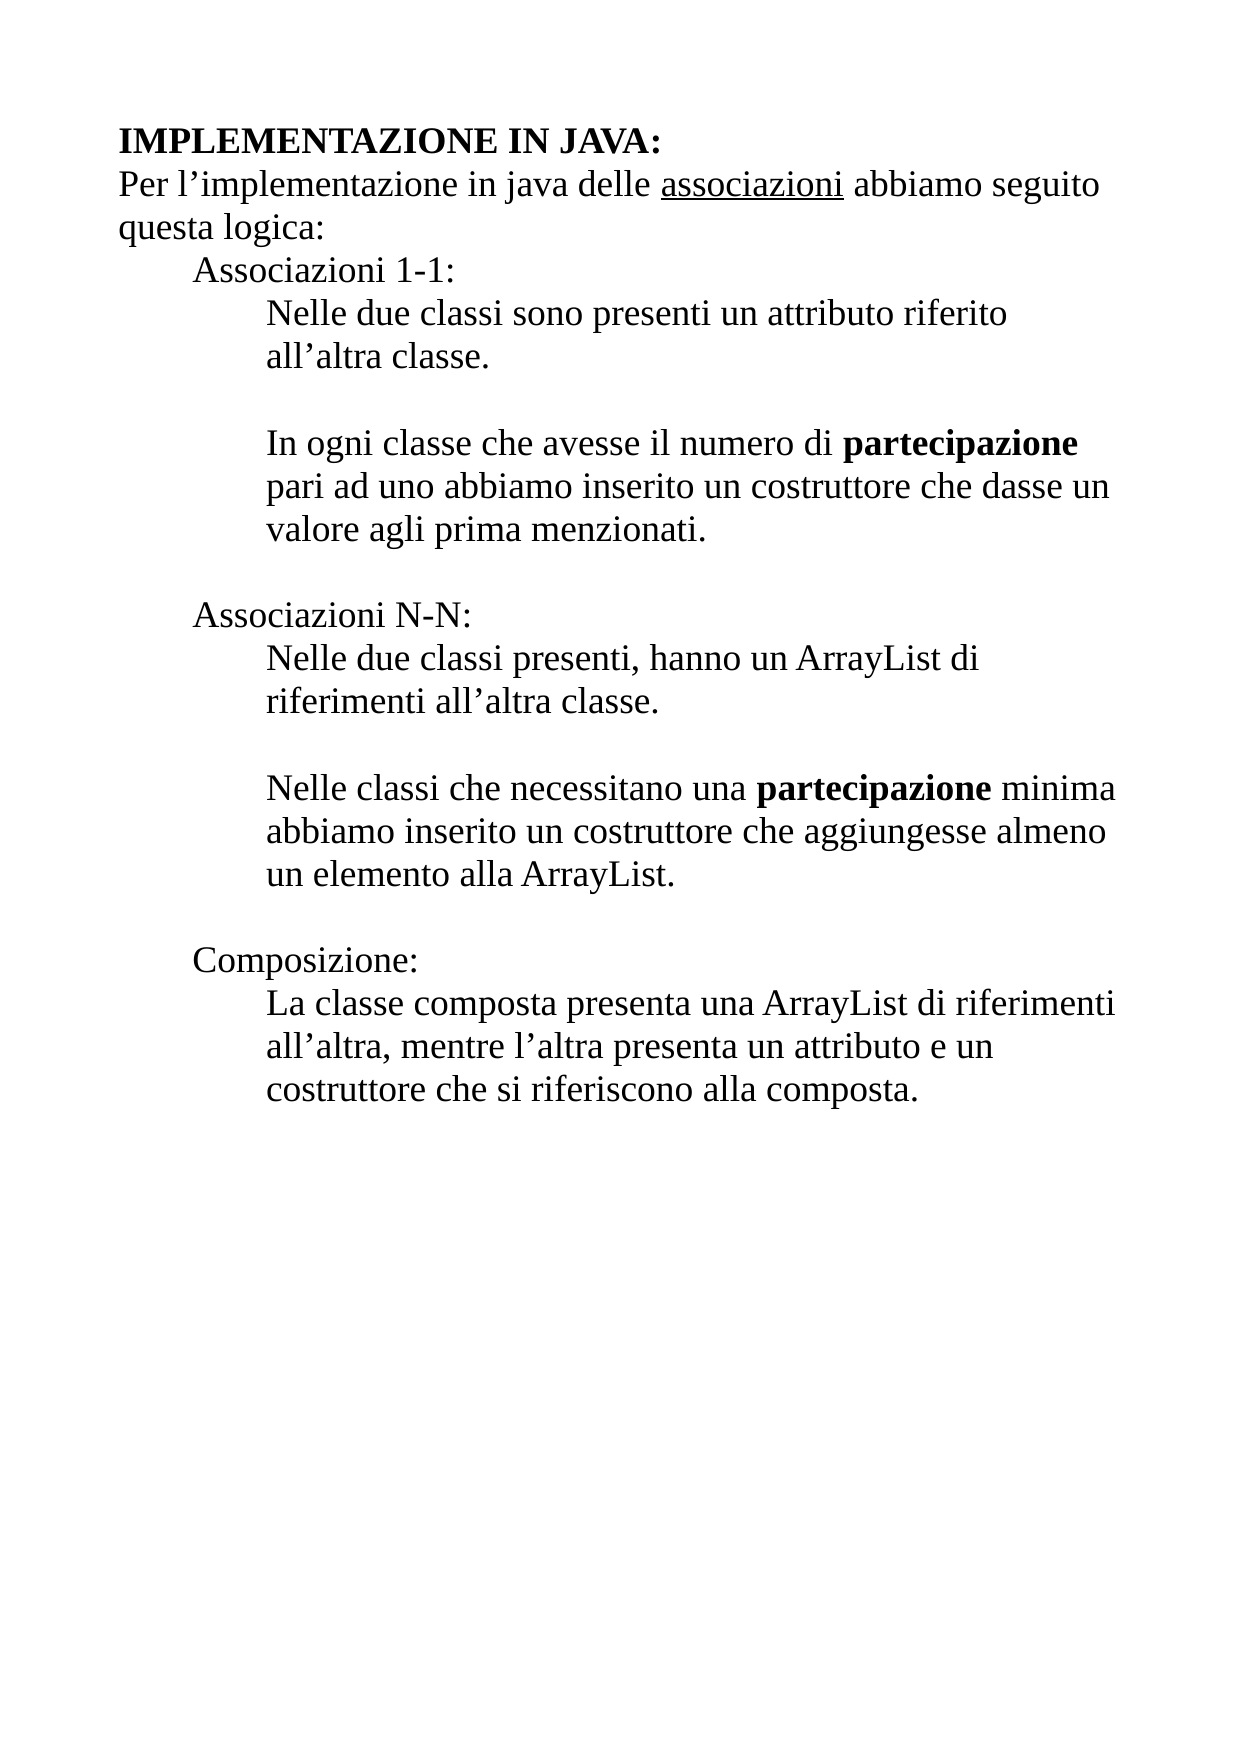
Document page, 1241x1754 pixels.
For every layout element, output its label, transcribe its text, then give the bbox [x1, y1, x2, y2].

text IMPLEMENTAZIONE IN JAVA: [118, 118, 1122, 161]
text Per l’implementazione in java delle associazioni abbiamo seguito questa logica: [118, 161, 1122, 247]
text Nelle classi che necessitano una partecipazione minima abbiamo inserito un costruttore che aggiungesse almeno un elemento alla ArrayList. [118, 765, 1122, 894]
text Composizione: [118, 937, 1122, 981]
text Nelle due classi presenti, hanno un ArrayList di riferimenti all’altra classe. [118, 636, 1122, 722]
text La classe composta presenta una ArrayList di riferimenti all’altra, mentre l’altra presenta un attributo e un costruttore che si riferiscono alla composta. [118, 981, 1122, 1110]
text Associazioni N-N: [118, 592, 1122, 636]
text In ogni classe che avesse il numero di partecipazione pari ad uno abbiamo inserito un costruttore che dasse un valore agli prima menzionati. [118, 420, 1122, 549]
text Nelle due classi sono presenti un attributo riferito all’altra classe. [118, 291, 1122, 377]
text Associazioni 1-1: [118, 247, 1122, 291]
